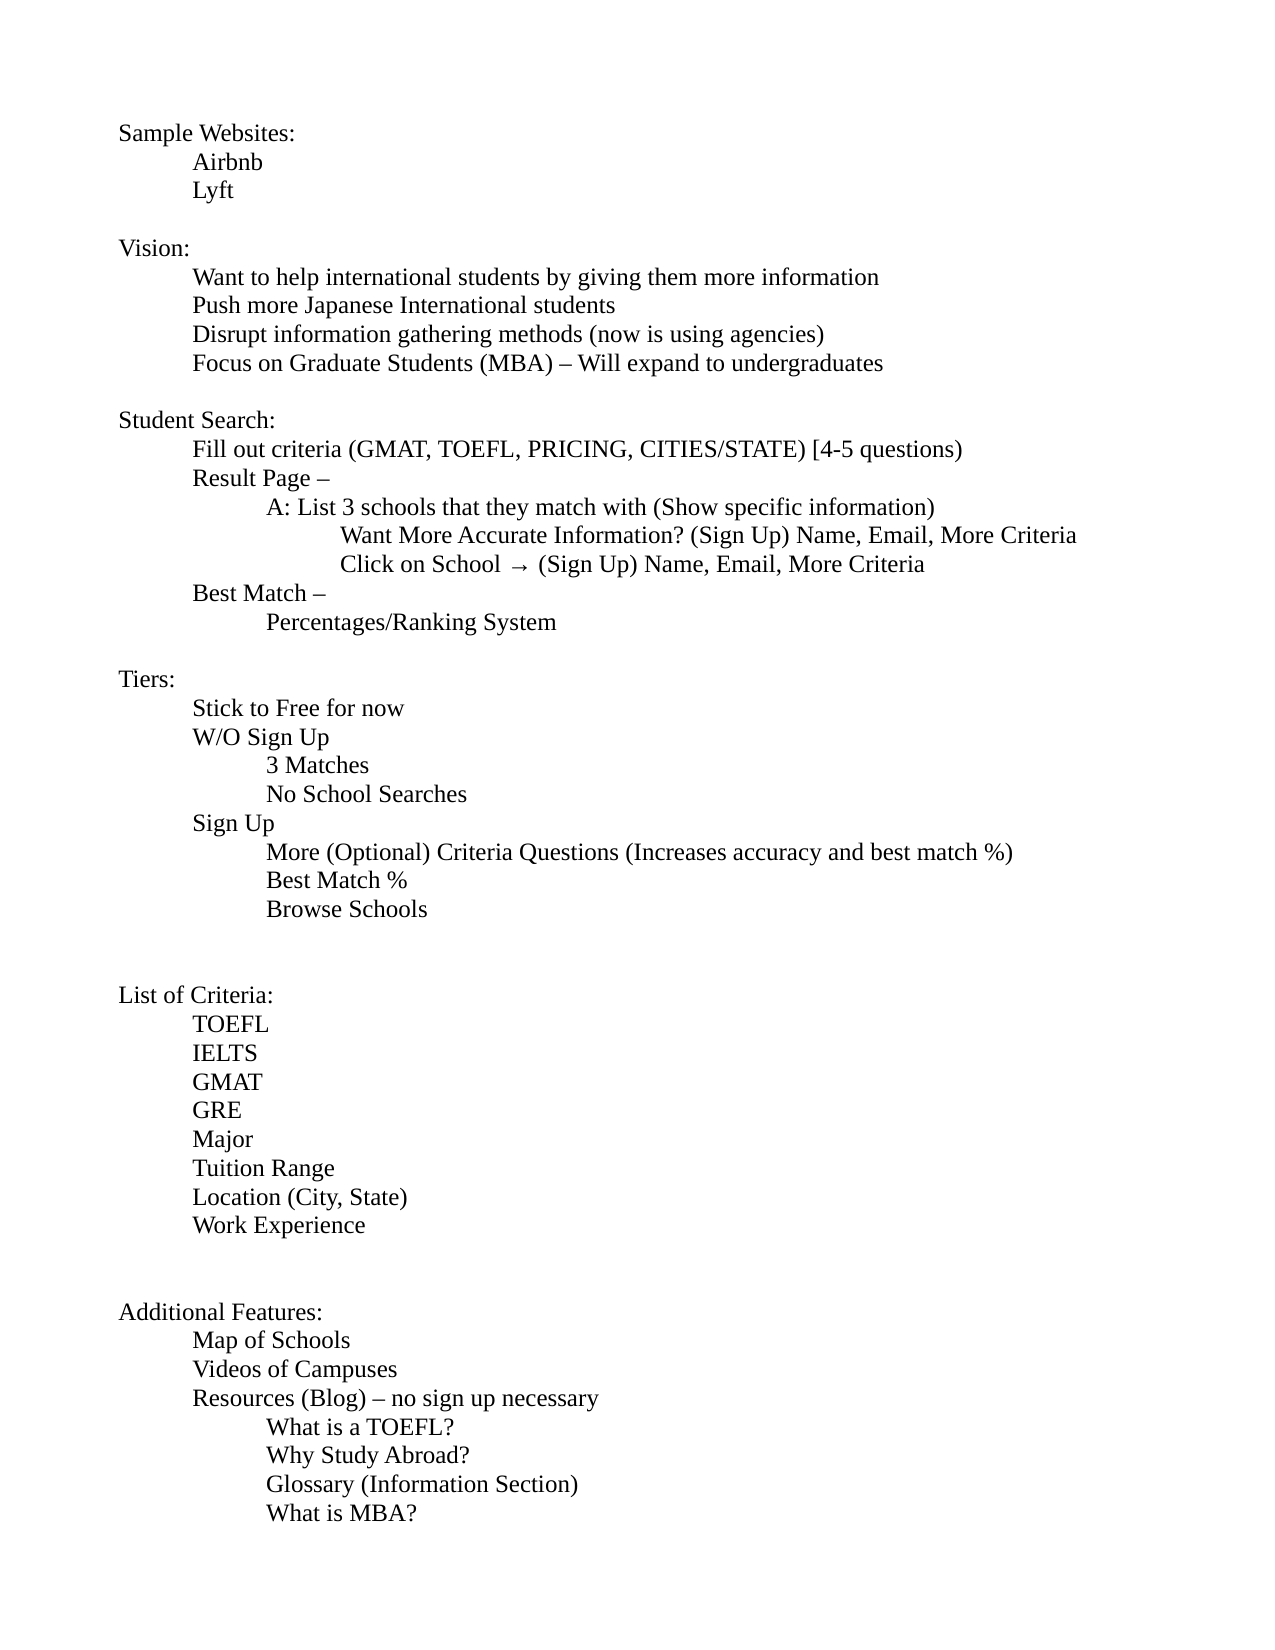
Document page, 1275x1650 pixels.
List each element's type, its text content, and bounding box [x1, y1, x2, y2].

text GMAT [118, 1067, 1157, 1096]
text Percentages/Ranking System [118, 607, 1157, 636]
text Click on School → (Sign Up) Name, Email, More Criteria [118, 549, 1157, 578]
text W/O Sign Up [118, 722, 1157, 751]
text Airbnb [118, 147, 1157, 176]
text TOEFL [118, 1009, 1157, 1038]
text Glossary (Information Section) [118, 1469, 1157, 1498]
text What is a TOEFL? [118, 1412, 1157, 1441]
text Disrupt information gathering methods (now is using agencies) [118, 319, 1157, 348]
text Tiers: [118, 664, 1157, 693]
text Sample Websites: [118, 118, 1157, 147]
text Stick to Free for now [118, 693, 1157, 722]
text Best Match % [118, 866, 1157, 894]
text Best Match – [118, 578, 1157, 607]
text Push more Japanese International students [118, 291, 1157, 319]
text List of Criteria: [118, 981, 1157, 1009]
text More (Optional) Criteria Questions (Increases accuracy and best match %) [118, 837, 1157, 866]
text Major [118, 1124, 1157, 1153]
text Sign Up [118, 808, 1157, 837]
text Tuition Range [118, 1153, 1157, 1182]
text No School Searches [118, 779, 1157, 808]
text Focus on Graduate Students (MBA) – Will expand to undergraduates [118, 348, 1157, 377]
text Map of Schools [118, 1326, 1157, 1354]
text Resources (Blog) – no sign up necessary [118, 1383, 1157, 1412]
text IELTS [118, 1038, 1157, 1067]
text Work Experience [118, 1211, 1157, 1239]
text Vision: [118, 233, 1157, 262]
text Want More Accurate Information? (Sign Up) Name, Email, More Criteria [118, 521, 1157, 549]
text Lyft [118, 176, 1157, 204]
text 3 Matches [118, 751, 1157, 779]
text Result Page – [118, 463, 1157, 492]
text Videos of Campuses [118, 1354, 1157, 1383]
text Why Study Abroad? [118, 1441, 1157, 1469]
text Want to help international students by giving them more information [118, 262, 1157, 291]
text What is MBA? [118, 1498, 1157, 1527]
text Location (City, State) [118, 1182, 1157, 1211]
text Fill out criteria (GMAT, TOEFL, PRICING, CITIES/STATE) [4-5 questions) [118, 434, 1157, 463]
text Browse Schools [118, 894, 1157, 923]
text Additional Features: [118, 1297, 1157, 1326]
text GRE [118, 1096, 1157, 1124]
text Student Search: [118, 406, 1157, 434]
text A: List 3 schools that they match with (Show specific information) [118, 492, 1157, 521]
